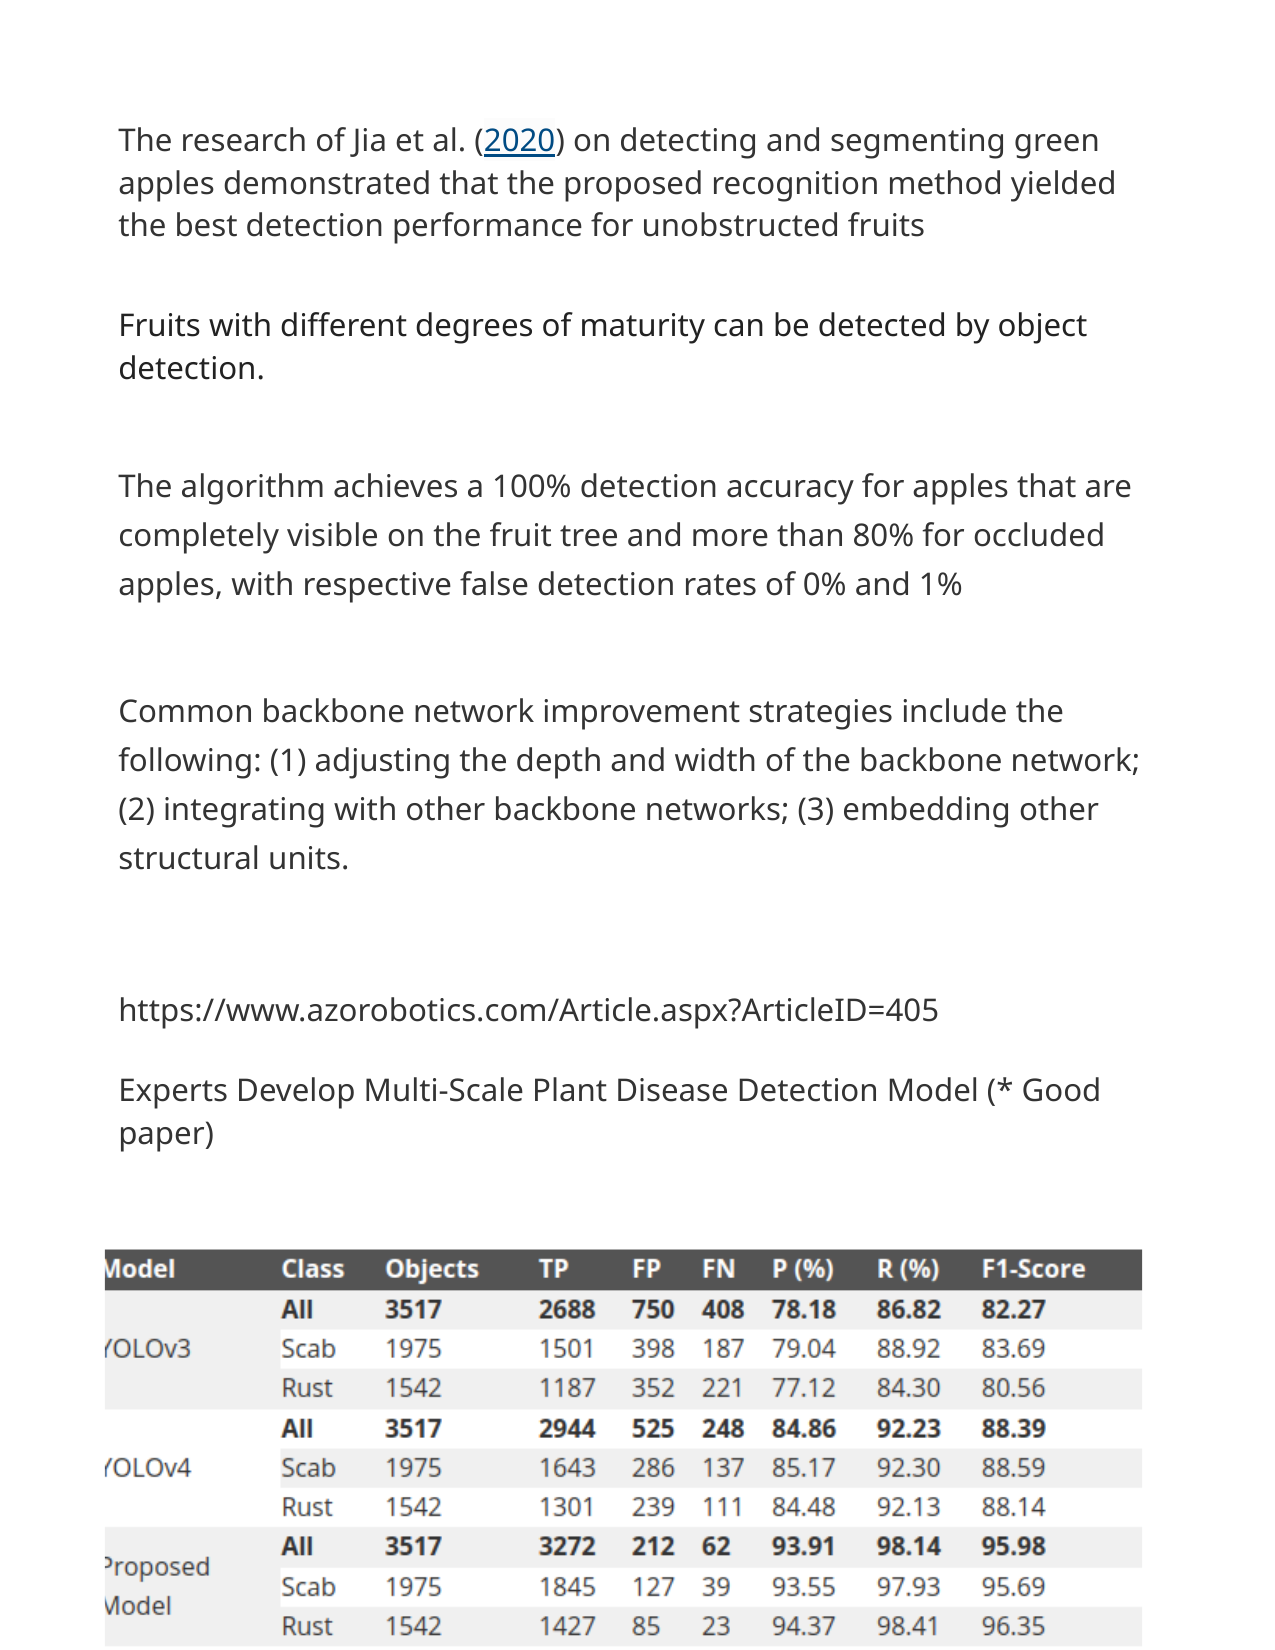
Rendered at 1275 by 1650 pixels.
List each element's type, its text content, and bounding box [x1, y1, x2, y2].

picture [104, 1231, 1143, 1648]
subtitle Experts Develop Multi-Scale Plant Disease Detection Model (* Good paper) [118, 1068, 1157, 1154]
subtitle https://www.azorobotics.com/Article.aspx?ArticleID=405 [118, 988, 1157, 1031]
text Common backbone network improvement strategies include the following: (1) adjusting the depth and width of the backbone network; (2) integrating with other backbone networks; (3) embedding other structural units. [118, 689, 1157, 879]
subtitle Fruits with different degrees of maturity can be detected by object detection. [118, 303, 1157, 388]
text The algorithm achieves a 100% detection accuracy for apples that are completely visible on the fruit tree and more than 80% for occluded apples, with respective false detection rates of 0% and 1% [118, 464, 1157, 605]
text The research of Jia et al. (2020) on detecting and segmenting green apples demonstrated that the proposed recognition method yielded the best detection performance for unobstructed fruits [118, 118, 1157, 246]
